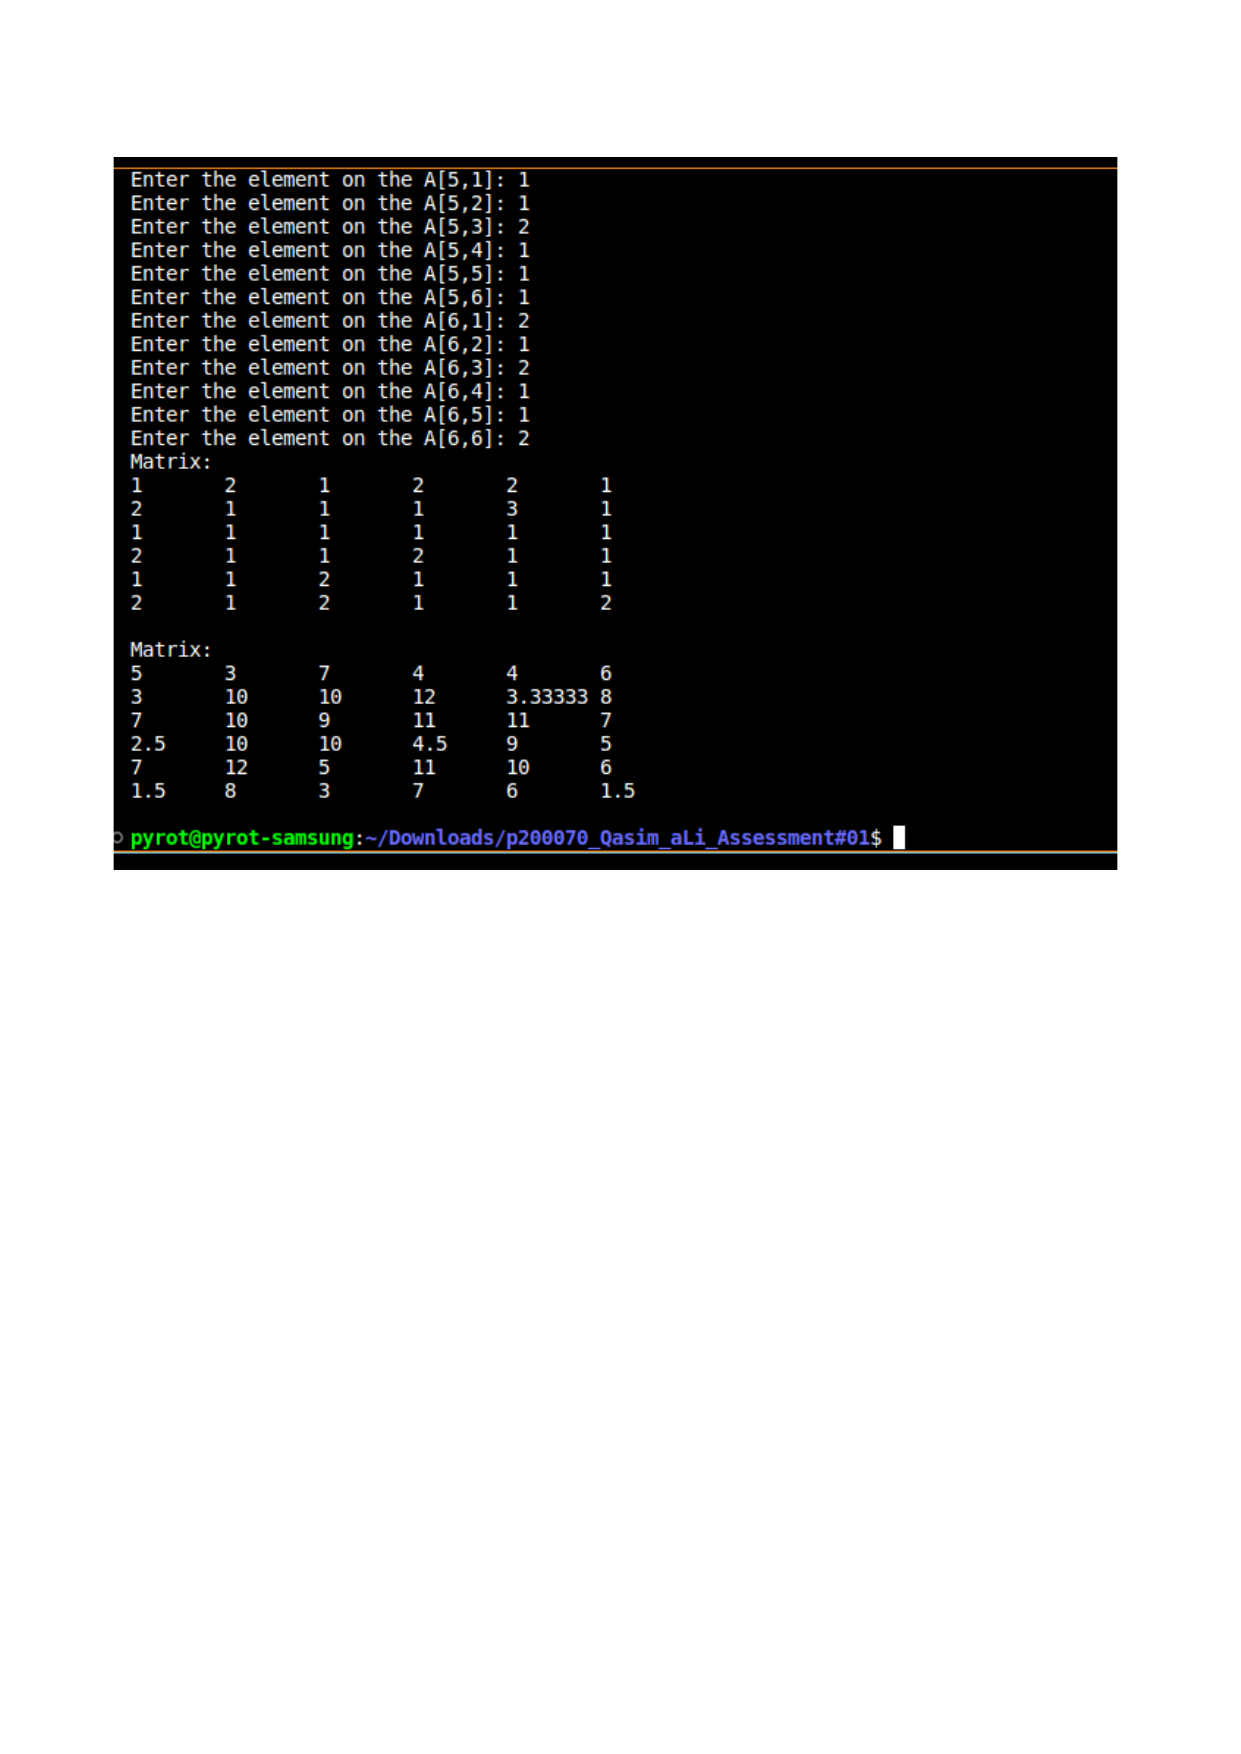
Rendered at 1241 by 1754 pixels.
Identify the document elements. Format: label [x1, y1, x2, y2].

picture [113, 157, 1118, 870]
